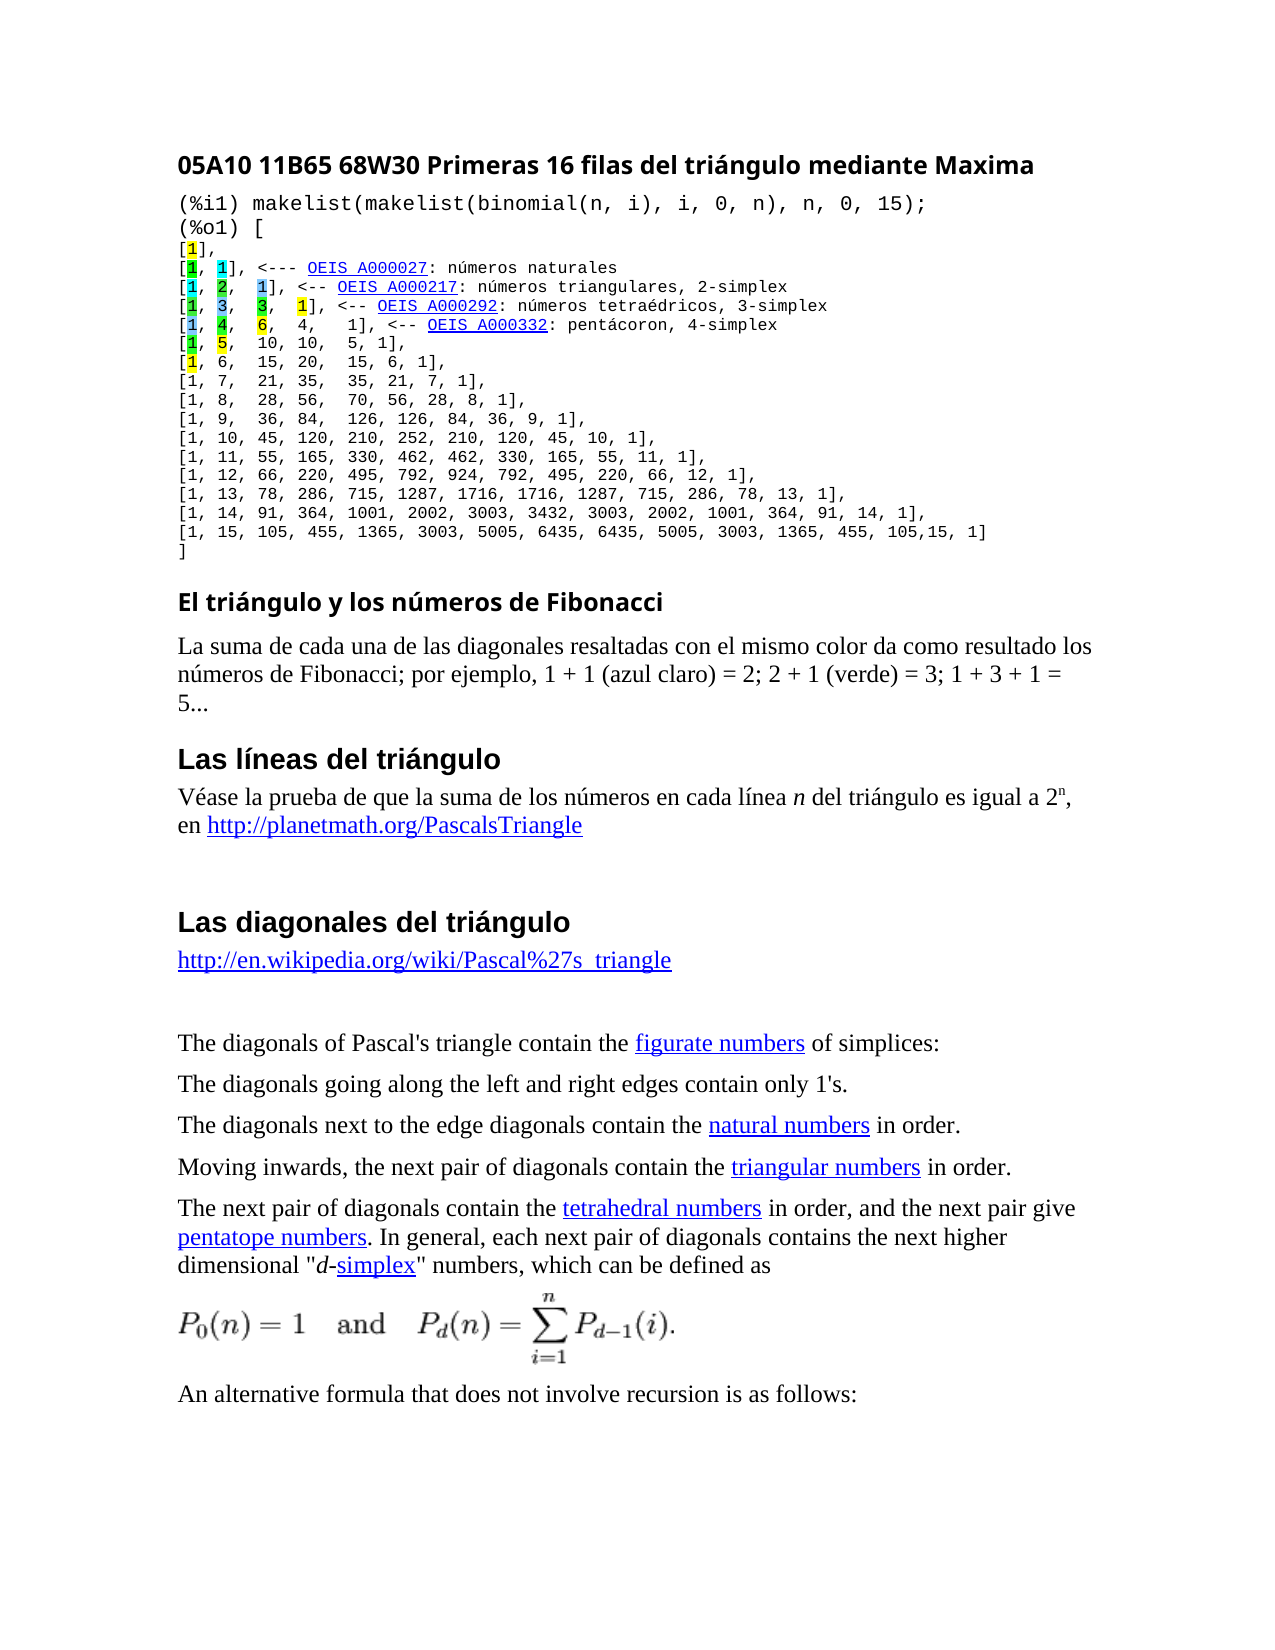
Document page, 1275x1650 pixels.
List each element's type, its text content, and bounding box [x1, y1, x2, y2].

text [1, 8, 28, 56, 70, 56, 28, 8, 1], [177, 392, 1098, 410]
text The diagonals going along the left and right edges contain only 1's. [177, 1069, 1098, 1098]
subtitle 05A10 11B65 68W30 Primeras 16 filas del triángulo mediante Maxima [177, 148, 1098, 182]
text [1, 2, 1], <-- OEIS A000217: números triangulares, 2-simplex [177, 278, 1098, 297]
text Moving inwards, the next pair of diagonals contain the triangular numbers in order. [177, 1152, 1098, 1180]
text [1, 4, 6, 4, 1], <-- OEIS A000332: pentácoron, 4-simplex [177, 316, 1098, 335]
text An alternative formula that does not involve recursion is as follows: [177, 1379, 1098, 1408]
text [1, 5, 10, 10, 5, 1], [177, 335, 1098, 354]
text Véase la prueba de que la suma de los números en cada línea n del triángulo es igual a 2n, en http://planetmath.org/PascalsTriangle [177, 782, 1098, 839]
text (%i1) makelist(makelist(binomial(n, i), i, 0, n), n, 0, 15); [177, 193, 1098, 217]
text [1, 10, 45, 120, 210, 252, 210, 120, 45, 10, 1], [177, 429, 1098, 448]
text [1, 14, 91, 364, 1001, 2002, 3003, 3432, 3003, 2002, 1001, 364, 91, 14, 1], [177, 505, 1098, 523]
text [1, 13, 78, 286, 715, 1287, 1716, 1716, 1287, 715, 286, 78, 13, 1], [177, 486, 1098, 505]
text The diagonals of Pascal's triangle contain the figurate numbers of simplices: [177, 1028, 1098, 1057]
text [1, 12, 66, 220, 495, 792, 924, 792, 495, 220, 66, 12, 1], [177, 467, 1098, 486]
subtitle El triángulo y los números de Fibonacci [177, 585, 1098, 619]
text [1, 3, 3, 1], <-- OEIS A000292: números tetraédricos, 3-simplex [177, 297, 1098, 316]
text http://en.wikipedia.org/wiki/Pascal%27s_triangle [177, 945, 1098, 974]
text [1, 1], <--- OEIS A000027: números naturales [177, 259, 1098, 278]
subtitle Las líneas del triángulo [177, 742, 1098, 776]
text [1, 7, 21, 35, 35, 21, 7, 1], [177, 373, 1098, 392]
text [1, 15, 105, 455, 1365, 3003, 5005, 6435, 6435, 5005, 3003, 1365, 455, 105,15, 1] [177, 523, 1098, 542]
subtitle Las diagonales del triángulo [177, 906, 1098, 939]
text ] [177, 542, 1098, 561]
text [1, 6, 15, 20, 15, 6, 1], [177, 354, 1098, 373]
text [1], [177, 241, 1098, 259]
text (%o1) [ [177, 217, 1098, 241]
text [1, 11, 55, 165, 330, 462, 462, 330, 165, 55, 11, 1], [177, 448, 1098, 467]
picture [178, 1293, 674, 1365]
text La suma de cada una de las diagonales resaltadas con el mismo color da como resultado los números de Fibonacci; por ejemplo, 1 + 1 (azul claro) = 2; 2 + 1 (verde) = 3; 1 + 3 + 1 = 5... [177, 631, 1098, 717]
text The diagonals next to the edge diagonals contain the natural numbers in order. [177, 1110, 1098, 1139]
text [1, 9, 36, 84, 126, 126, 84, 36, 9, 1], [177, 410, 1098, 429]
text The next pair of diagonals contain the tetrahedral numbers in order, and the next pair give pentatope numbers. In general, each next pair of diagonals contains the next higher dimensional "d-simplex" numbers, which can be defined as [177, 1193, 1098, 1279]
